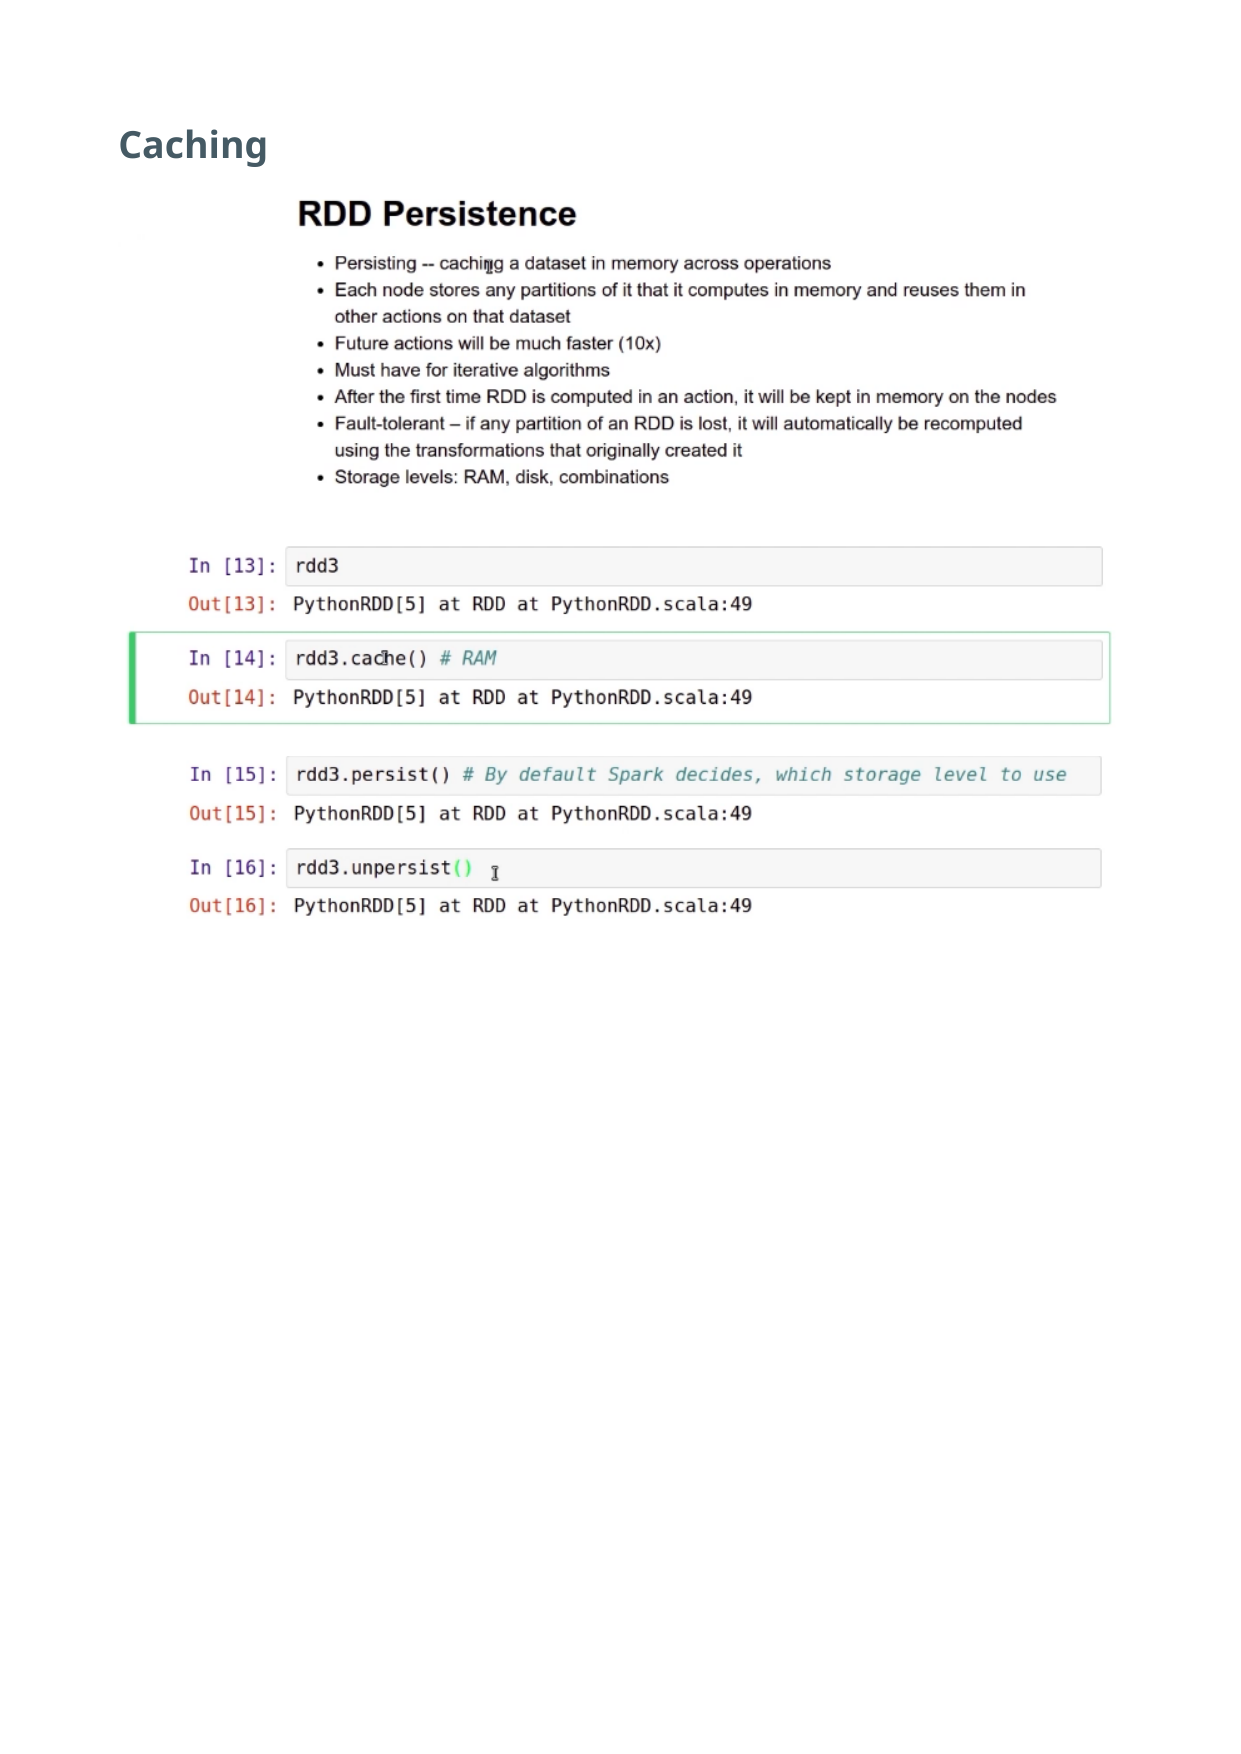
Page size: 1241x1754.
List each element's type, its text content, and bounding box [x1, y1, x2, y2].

picture [118, 756, 1123, 927]
picture [118, 534, 1123, 728]
subtitle Caching [118, 118, 1122, 169]
picture [118, 181, 1123, 506]
